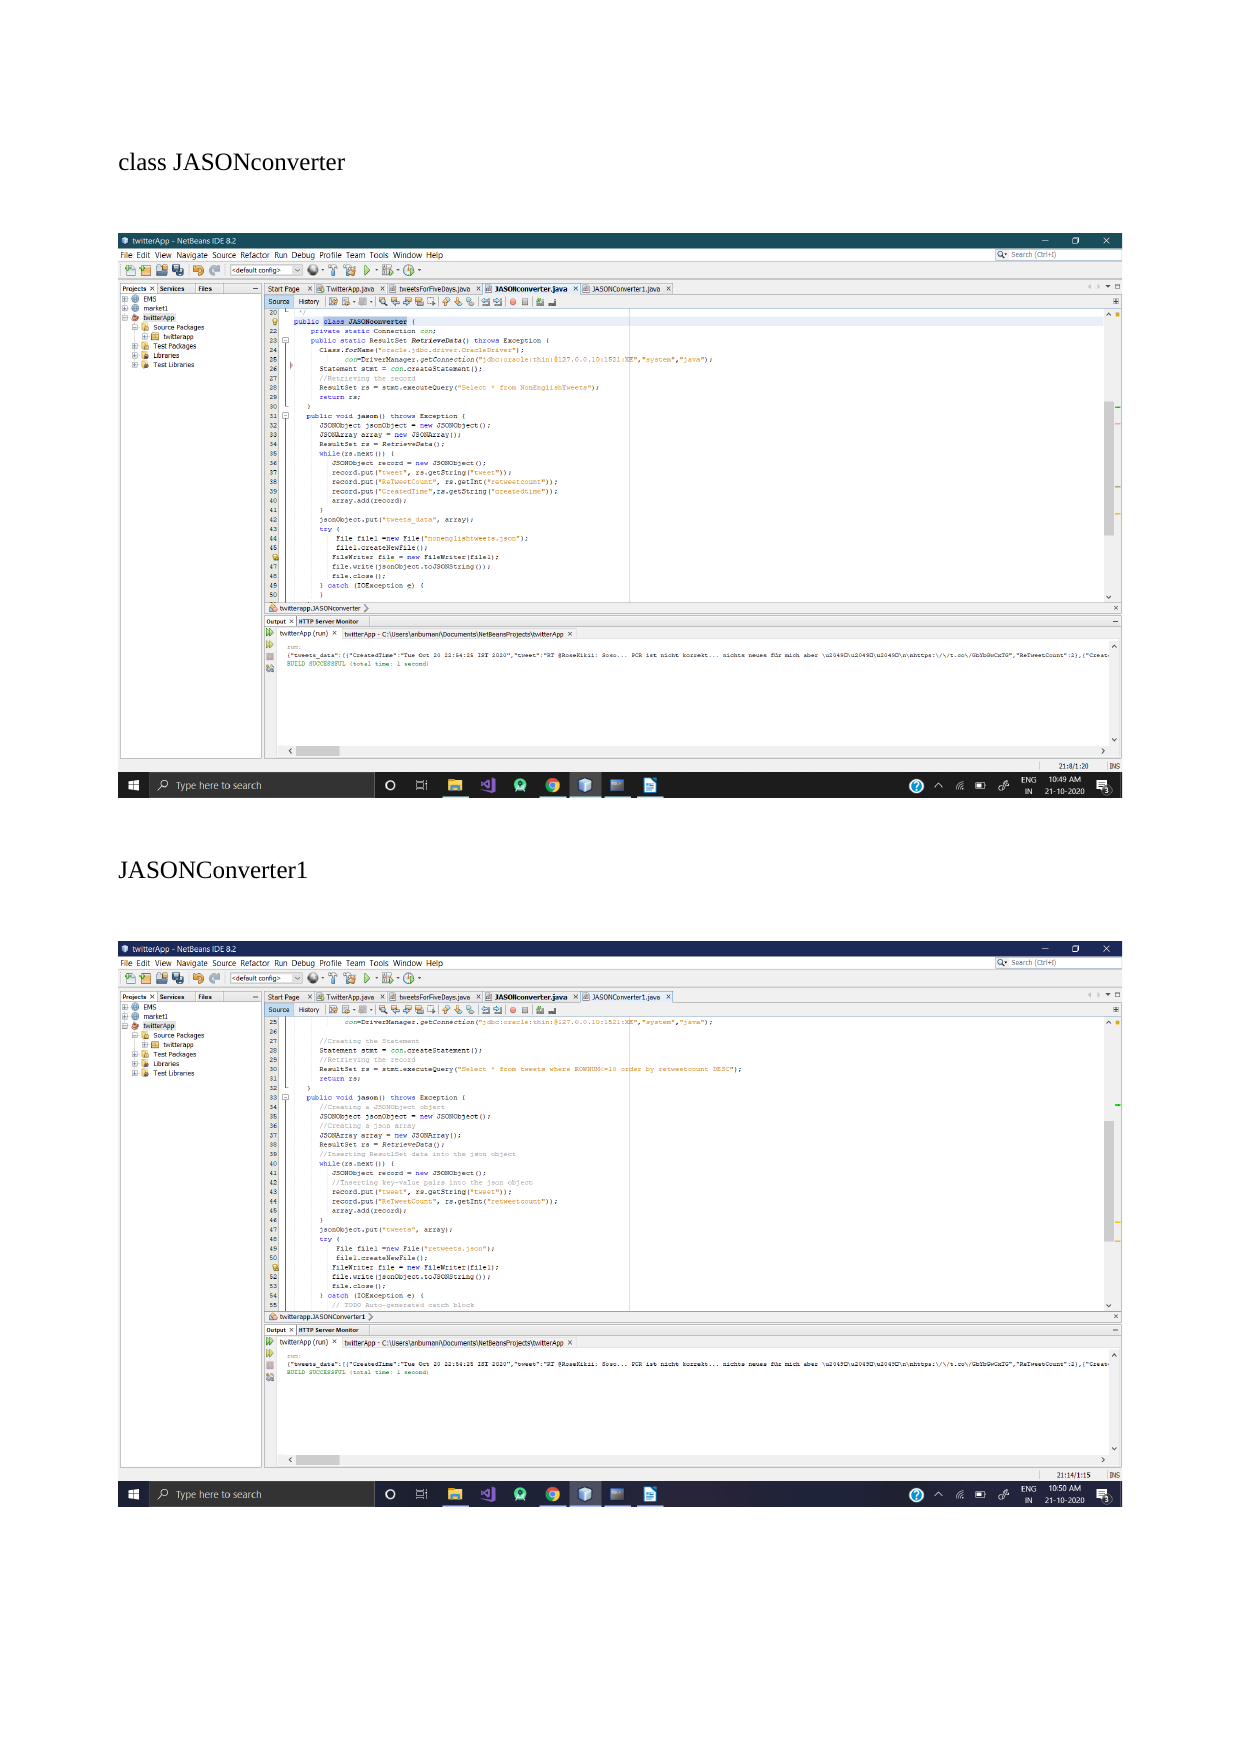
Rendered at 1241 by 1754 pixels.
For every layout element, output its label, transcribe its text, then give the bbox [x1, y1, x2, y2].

picture [118, 941, 1123, 1507]
picture [118, 233, 1123, 798]
text JASONConverter1 [118, 855, 1122, 884]
text class JASONconverter [118, 147, 1122, 176]
